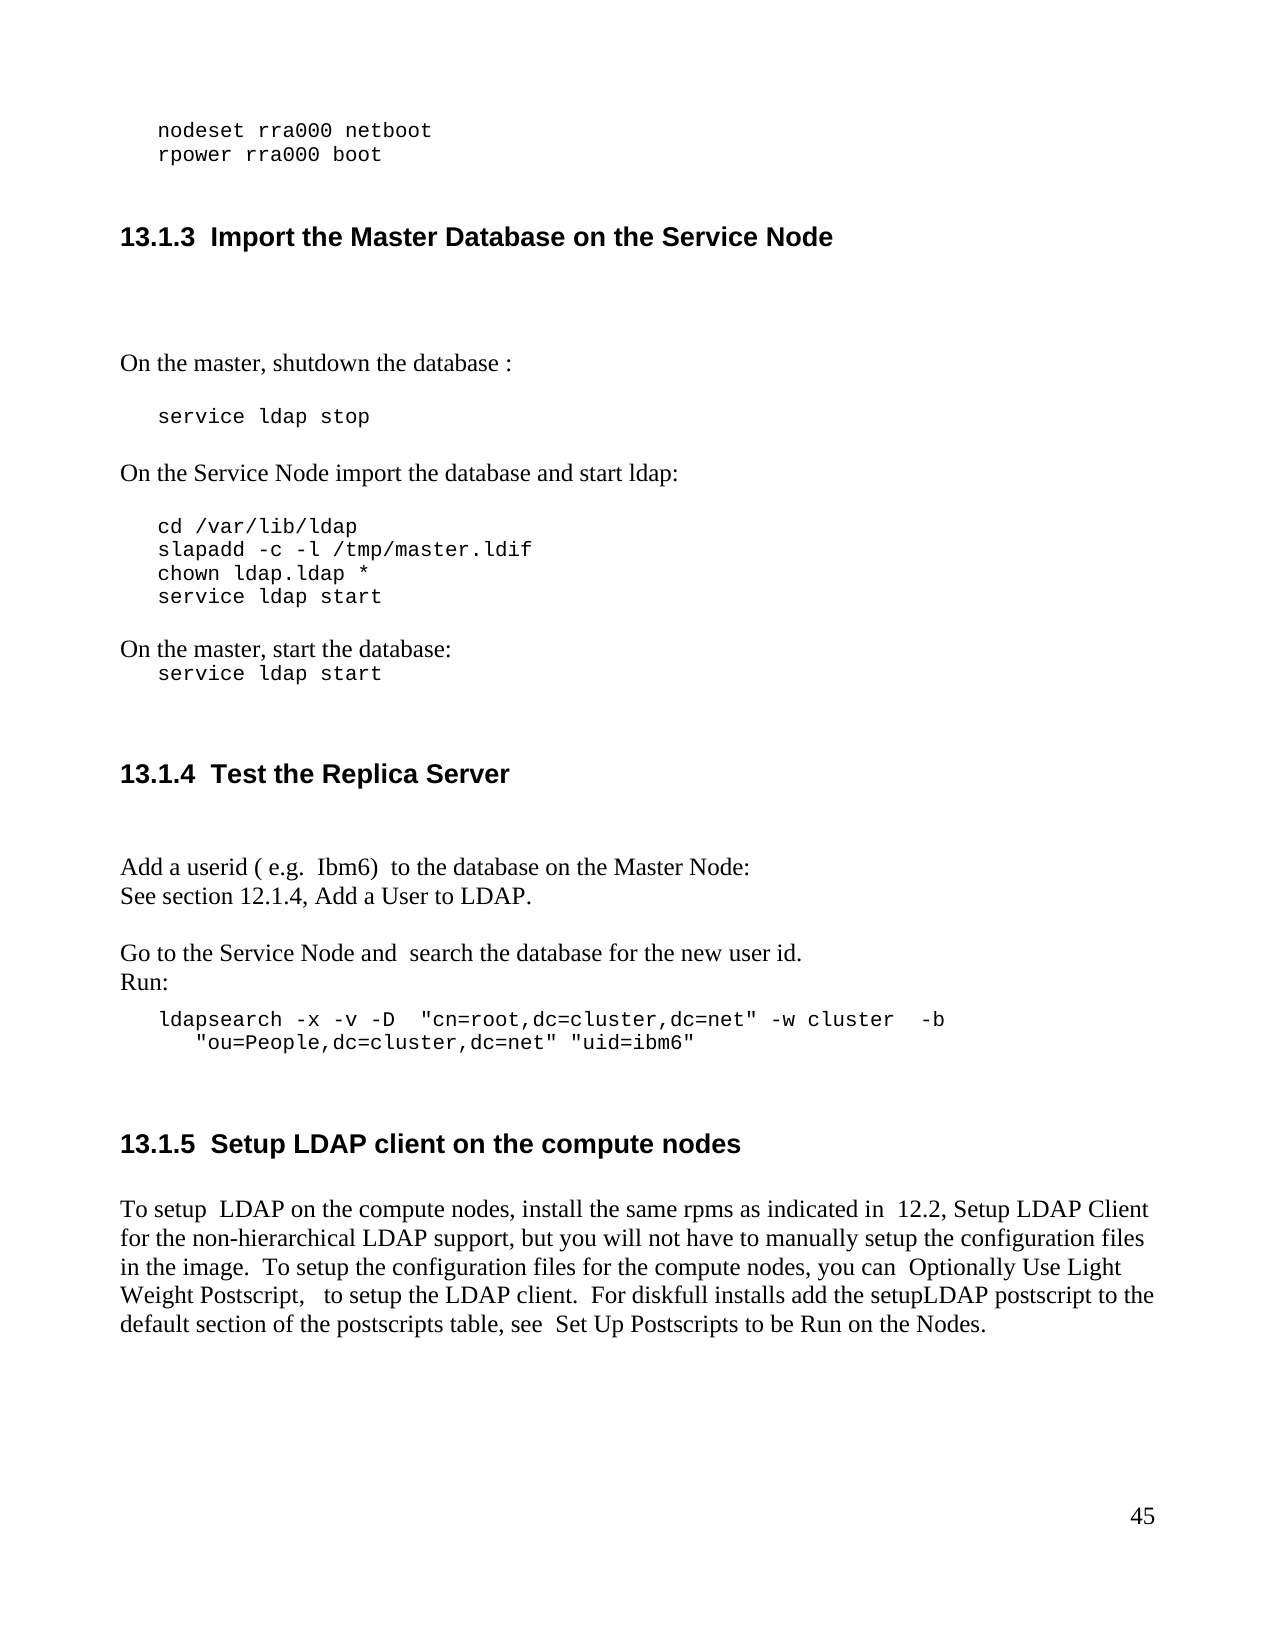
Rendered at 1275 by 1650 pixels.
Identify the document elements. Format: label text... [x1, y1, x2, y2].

text chown ldap.ldap * [157, 563, 1155, 587]
text To setup LDAP on the compute nodes, install the same rpms as indicated in 12.2, Setup LDAP Client for the non-hierarchical LDAP support, but you will not have to manually setup the configuration files in the image. To setup the configuration files for the compute nodes, you can Optionally Use Light Weight Postscript, to setup the LDAP client. For diskfull installs add the setupLDAP postscript to the default section of the postscripts table, see Set Up Postscripts to be Run on the Nodes. [120, 1194, 1155, 1338]
text See section 12.1.4, Add a User to LDAP. [120, 881, 1155, 910]
text service ldap stop [157, 406, 1155, 429]
text rpower rra000 boot [157, 144, 1155, 167]
subtitle Setup LDAP client on the compute nodes [120, 1128, 1155, 1159]
text Go to the Service Node and search the database for the new user id. [120, 938, 1155, 967]
text ldapsearch -x -v -D "cn=root,dc=cluster,dc=net" -w cluster -b "ou=People,dc=cluster,dc=net" "uid=ibm6" [157, 1008, 1155, 1056]
text Run: [120, 967, 1155, 996]
text service ldap start [157, 663, 1155, 686]
text nodeset rra000 netboot [157, 120, 1155, 144]
subtitle Import the Master Database on the Service Node [120, 221, 1155, 252]
text On the master, shutdown the database : [120, 348, 1155, 377]
subtitle Test the Replica Server [120, 758, 1155, 790]
text On the master, start the database: [120, 634, 1155, 663]
text cd /var/lib/ldap [120, 516, 1155, 539]
text On the Service Node import the database and start ldap: [120, 458, 1155, 487]
text service ldap start [157, 587, 1155, 610]
text slapadd -c -l /tmp/master.ldif [157, 539, 1155, 563]
text Add a userid ( e.g. Ibm6) to the database on the Master Node: [120, 852, 1155, 881]
